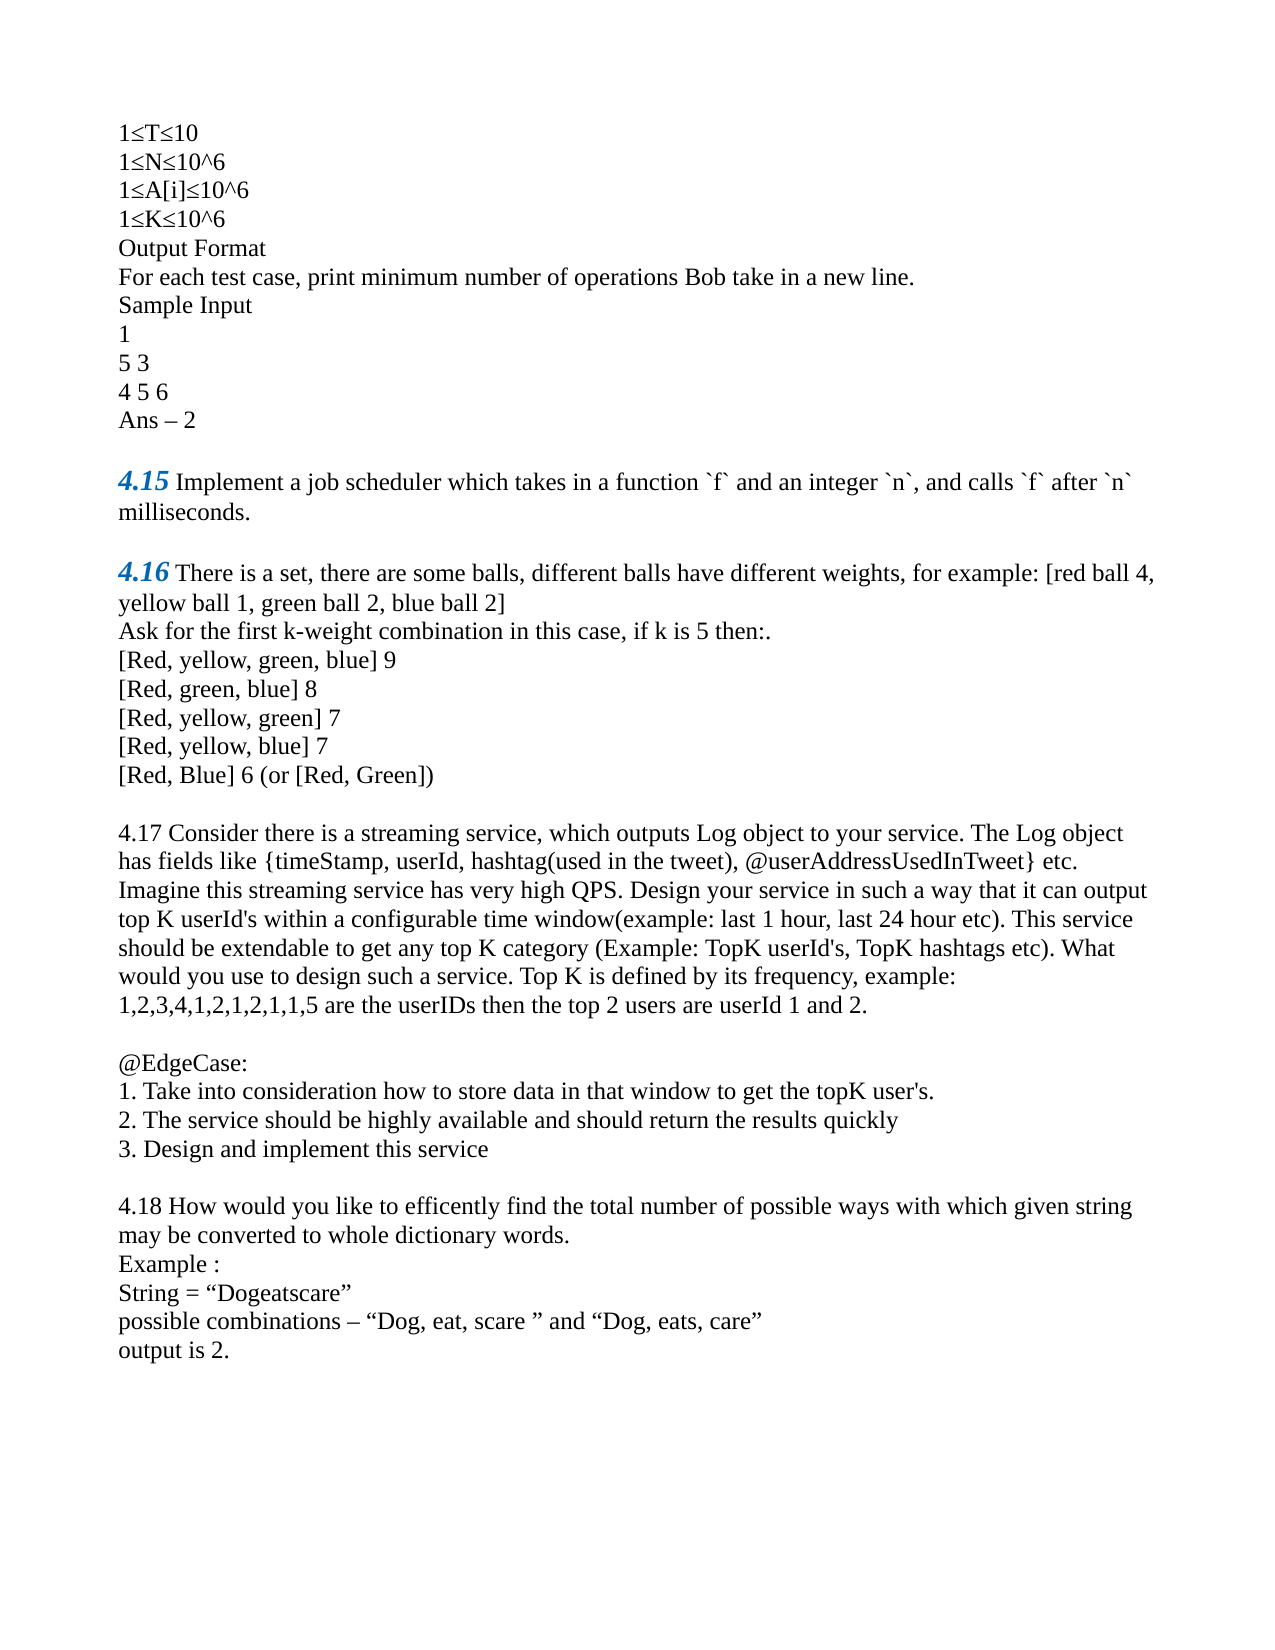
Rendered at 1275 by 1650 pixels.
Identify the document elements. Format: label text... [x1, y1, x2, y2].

text 1≤N≤10^6 [118, 147, 1157, 176]
text 3. Design and implement this service 4.18 How would you like to efficently find the total number of possible ways with which given string may be converted to whole dictionary words. [118, 1134, 1157, 1249]
text [Red, yellow, green] 7 [118, 703, 1157, 731]
text output is 2. [118, 1335, 1157, 1364]
text 2. The service should be highly available and should return the results quickly [118, 1105, 1157, 1134]
text Example : [118, 1249, 1157, 1278]
text 5 3 [118, 348, 1157, 377]
text [Red, Blue] 6 (or [Red, Green]) 4.17 Consider there is a streaming service, which outputs Log object to your service. The Log object has fields like {timeStamp, userId, hashtag(used in the tweet), @userAddressUsedInTweet} etc. Imagine this streaming service has very high QPS. Design your service in such a way that it can output top K userId's within a configurable time window(example: last 1 hour, last 24 hour etc). This service should be extendable to get any top K category (Example: TopK userId's, TopK hashtags etc). What would you use to design such a service. Top K is defined by its frequency, example: 1,2,3,4,1,2,1,2,1,1,5 are the userIDs then the top 2 users are userId 1 and 2. [118, 760, 1157, 1019]
text [Red, green, blue] 8 [118, 674, 1157, 703]
text String = “Dogeatscare” [118, 1278, 1157, 1306]
text 1≤K≤10^6 [118, 204, 1157, 233]
text 1 [118, 319, 1157, 348]
text For each test case, print minimum number of operations Bob take in a new line. [118, 262, 1157, 291]
text Ans – 2 4.15 Implement a job scheduler which takes in a function `f` and an integer `n`, and calls `f` after `n` milliseconds. [118, 406, 1157, 525]
text possible combinations – “Dog, eat, scare ” and “Dog, eats, care” [118, 1306, 1157, 1335]
text 1≤A[i]≤10^6 [118, 176, 1157, 204]
text 1≤T≤10 [118, 118, 1157, 147]
text 1. Take into consideration how to store data in that window to get the topK user's. [118, 1076, 1157, 1105]
text [Red, yellow, green, blue] 9 [118, 645, 1157, 674]
text 4 5 6 [118, 377, 1157, 406]
text @EdgeCase: [118, 1048, 1157, 1076]
text Ask for the first k-weight combination in this case, if k is 5 then:. [118, 616, 1157, 645]
text Output Format [118, 233, 1157, 262]
text 4.16 There is a set, there are some balls, different balls have different weights, for example: [red ball 4, yellow ball 1, green ball 2, blue ball 2] [118, 554, 1157, 616]
text [Red, yellow, blue] 7 [118, 731, 1157, 760]
text Sample Input [118, 291, 1157, 319]
